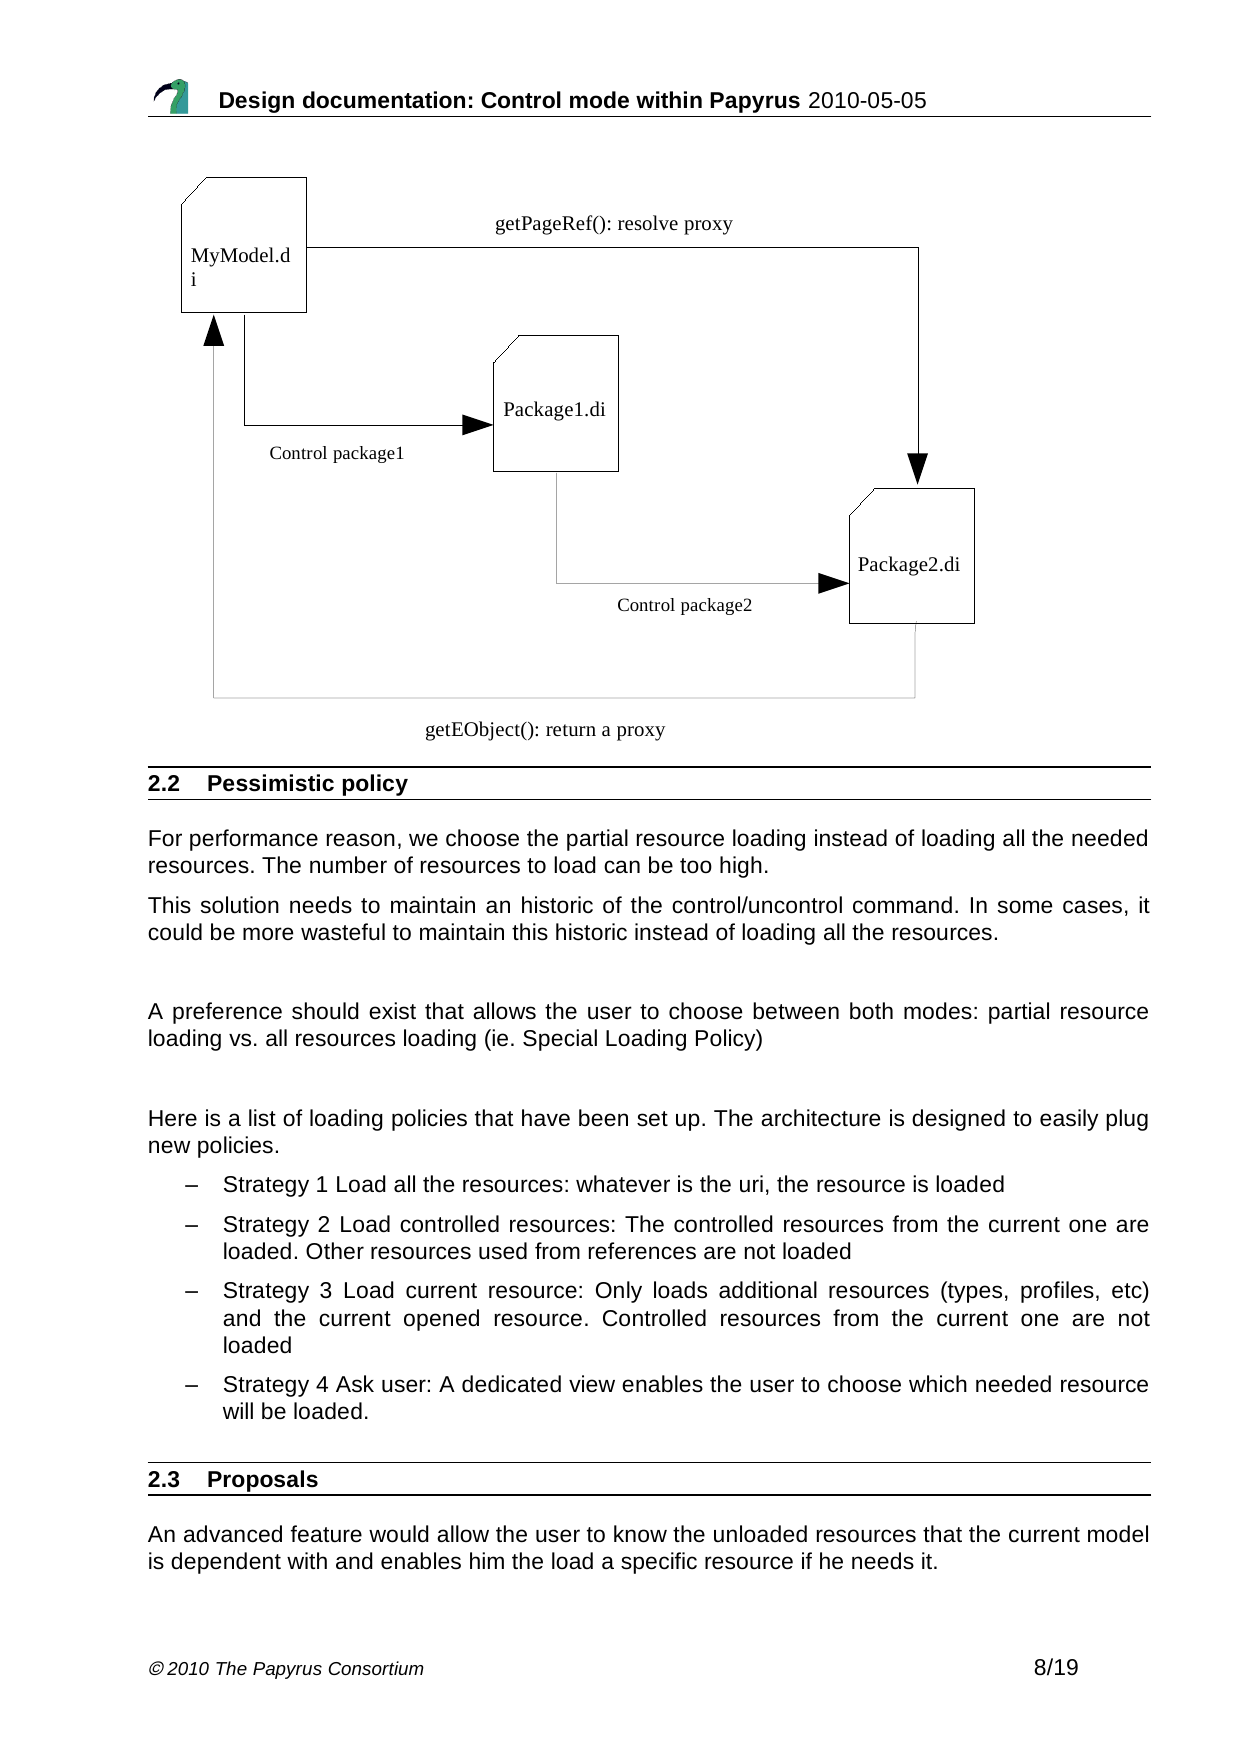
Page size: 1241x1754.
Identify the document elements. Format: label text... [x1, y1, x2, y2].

text A preference should exist that allows the user to choose between both modes: partial resource loading vs. all resources loading (ie. Special Loading Policy) [148, 998, 1151, 1052]
list Strategy 2 Load controlled resources: The controlled resources from the current one are loaded. Other resources used from references are not loaded [185, 1210, 1151, 1264]
list Strategy 4 Ask user: A dedicated view enables the user to choose which needed resource will be loaded. [185, 1371, 1151, 1425]
list Strategy 3 Load current resource: Only loads additional resources (types, profiles, etc) and the current opened resource. Controlled resources from the current one are not loaded [185, 1277, 1151, 1358]
subtitle Pessimistic policy [148, 768, 1151, 799]
list Strategy 1 Load all the resources: whatever is the uri, the resource is loaded [185, 1171, 1151, 1198]
text For performance reason, we choose the partial resource loading instead of loading all the needed resources. The number of resources to load can be too high. [148, 825, 1151, 879]
text This solution needs to maintain an historic of the control/uncontrol command. In some cases, it could be more wasteful to maintain this historic instead of loading all the resources. [148, 891, 1151, 946]
text Here is a list of loading policies that have been set up. The architecture is designed to easily plug new policies. [148, 1104, 1151, 1158]
picture [153, 79, 189, 114]
subtitle Proposals [148, 1463, 1151, 1494]
text An advanced feature would allow the user to know the unloaded resources that the current model is dependent with and enables him the load a specific resource if he needs it. [148, 1521, 1151, 1575]
